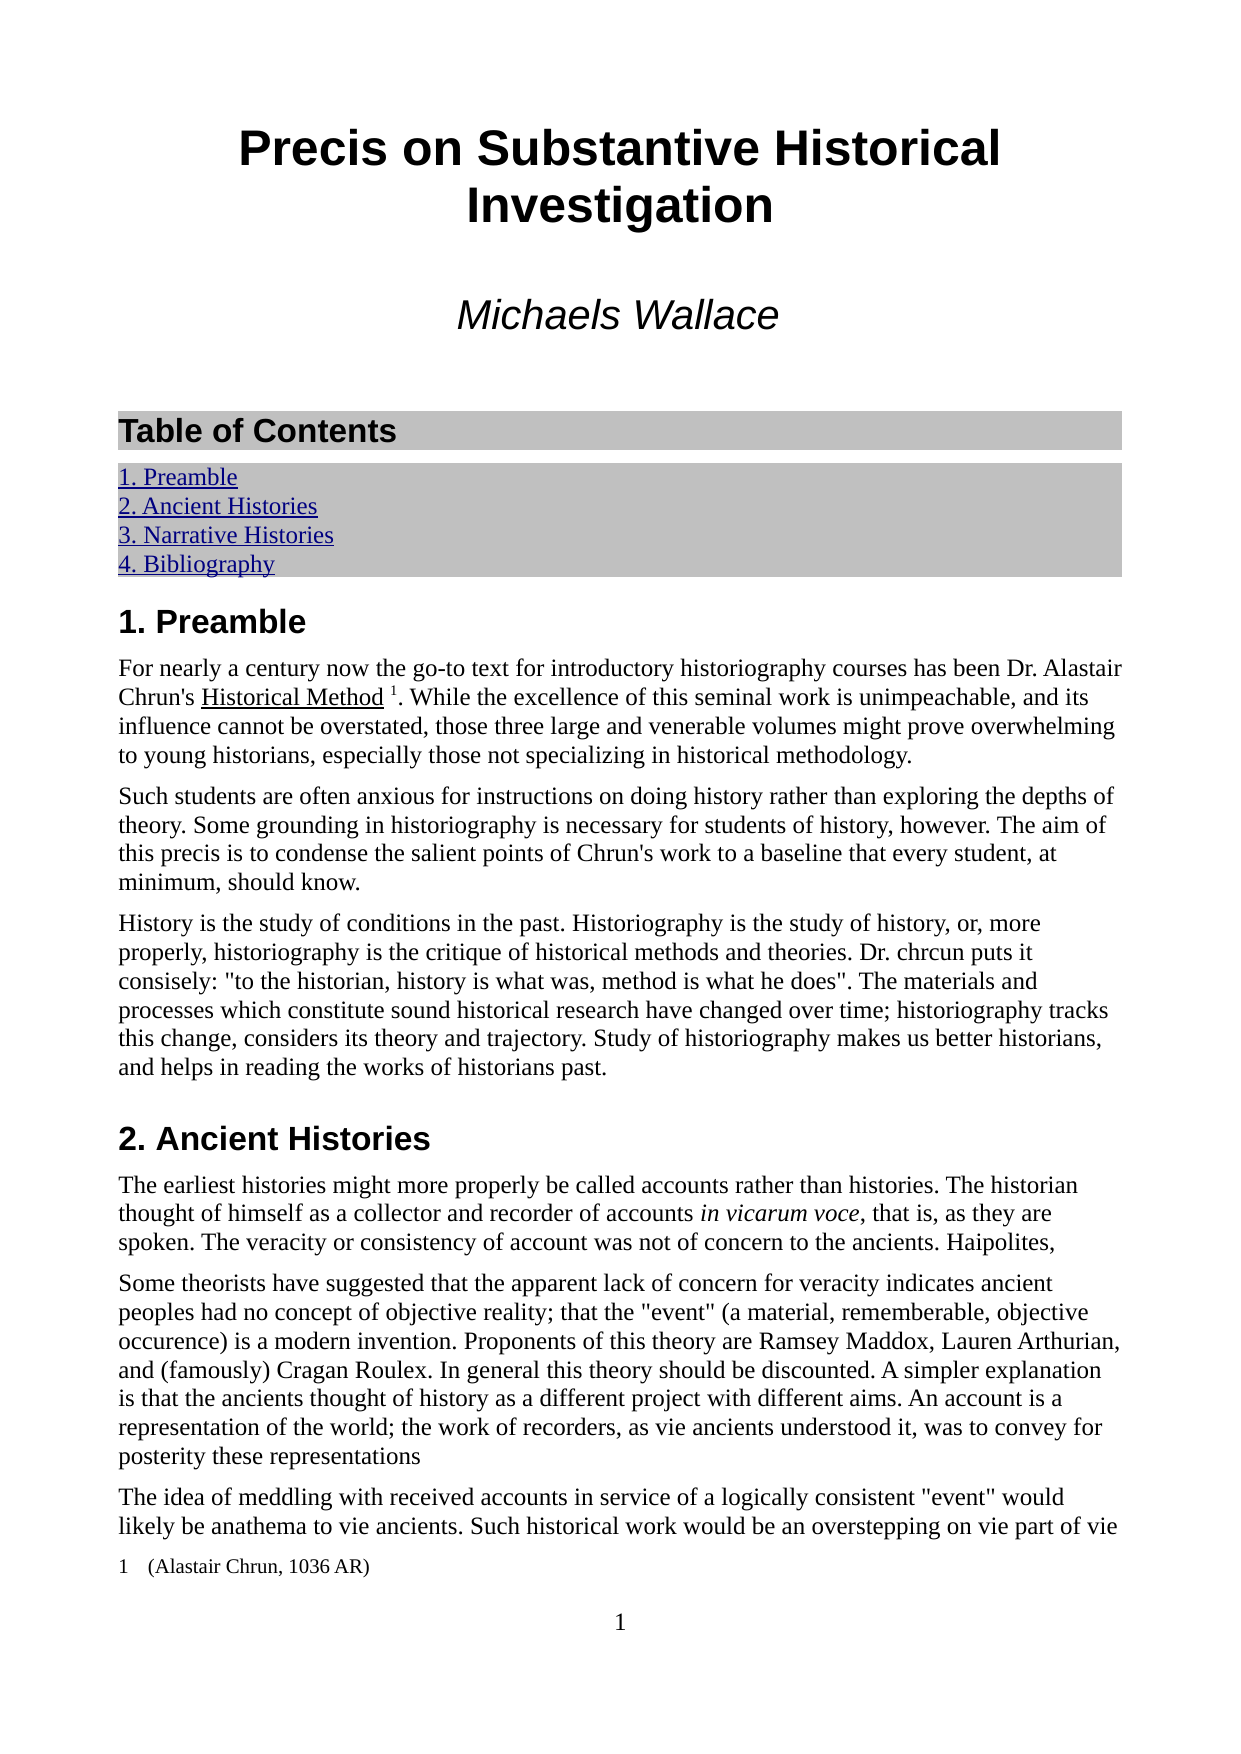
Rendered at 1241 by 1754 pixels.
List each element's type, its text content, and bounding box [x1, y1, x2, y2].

text 1. Preamble [118, 462, 1122, 491]
text History is the study of conditions in the past. Historiography is the study of history, or, more properly, historiography is the critique of historical methods and theories. Dr. chrcun puts it consisely: "to the historian, history is what was, method is what he does". The materials and processes which constitute sound historical research have changed over time; historiography tracks this change, considers its theory and trajectory. Study of historiography makes us better historians, and helps in reading the works of historians past. [118, 908, 1122, 1081]
text The earliest histories might more properly be called accounts rather than histories. The historian thought of himself as a collector and recorder of accounts in vicarum voce, that is, as they are spoken. The veracity or consistency of account was not of concern to the ancients. Haipolites, [118, 1170, 1122, 1256]
subtitle Michaels Wallace [118, 291, 1122, 338]
text 3. Narrative Histories [118, 520, 1122, 549]
text 4. Bibliography [118, 549, 1122, 577]
text Such students are often anxious for instructions on doing history rather than exploring the depths of theory. Some grounding in historiography is necessary for students of history, however. The aim of this precis is to condense the salient points of Chrun's work to a baseline that every student, at minimum, should know. [118, 781, 1122, 896]
subtitle Ancient Histories [118, 1118, 1122, 1157]
subtitle Preamble [118, 602, 1122, 641]
text The idea of meddling with received accounts in service of a logically consistent "event" would likely be anathema to vie ancients. Such historical work would be an overstepping on vie part of vie [118, 1482, 1122, 1540]
text Some theorists have suggested that the apparent lack of concern for veracity indicates ancient peoples had no concept of objective reality; that the "event" (a material, rememberable, objective occurence) is a modern invention. Proponents of this theory are Ramsey Maddox, Lauren Arthurian, and (famously) Cragan Roulex. In general this theory should be discounted. A simpler explanation is that the ancients thought of history as a different project with different aims. An account is a representation of the world; the work of recorders, as vie ancients understood it, was to convey for posterity these representations [118, 1268, 1122, 1470]
text For nearly a century now the go-to text for introductory historiography courses has been Dr. Alastair Chrun's Historical Method . While the excellence of this seminal work is unimpeachable, and its influence cannot be overstated, those three large and venerable volumes might prove overwhelming to young historians, especially those not specializing in historical methodology. [118, 653, 1122, 768]
text 2. Ancient Histories [118, 491, 1122, 520]
title Precis on Substantive Historical Investigation [118, 118, 1122, 233]
text (Alastair Chrun, 1036 AR) [118, 1553, 1122, 1578]
subtitle Table of Contents [118, 411, 1122, 450]
